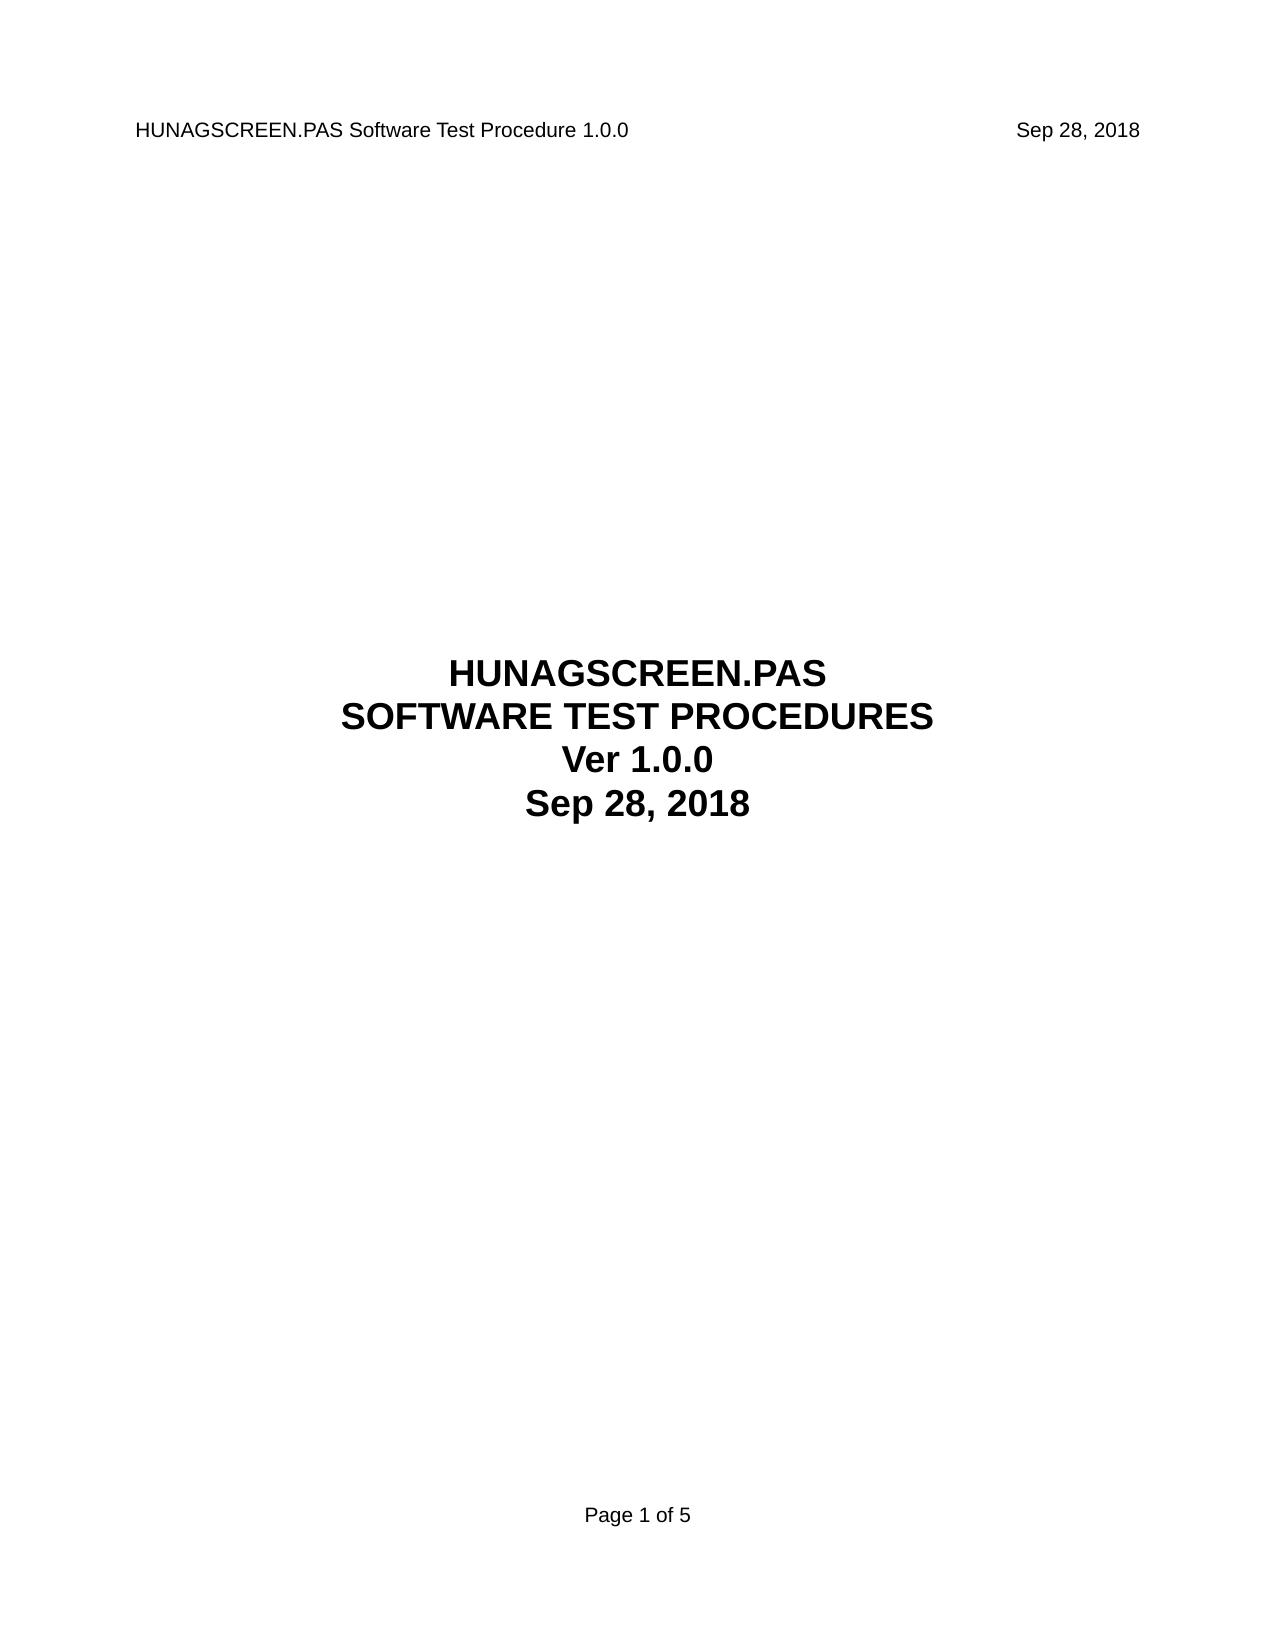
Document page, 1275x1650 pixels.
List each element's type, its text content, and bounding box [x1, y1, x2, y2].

text Ver 1.0.0 [118, 738, 1157, 781]
text HUNAGSCREEN.PAS [118, 651, 1157, 694]
text SOFTWARE TEST PROCEDURES [118, 694, 1157, 738]
text Sep 28, 2018 [118, 781, 1157, 824]
